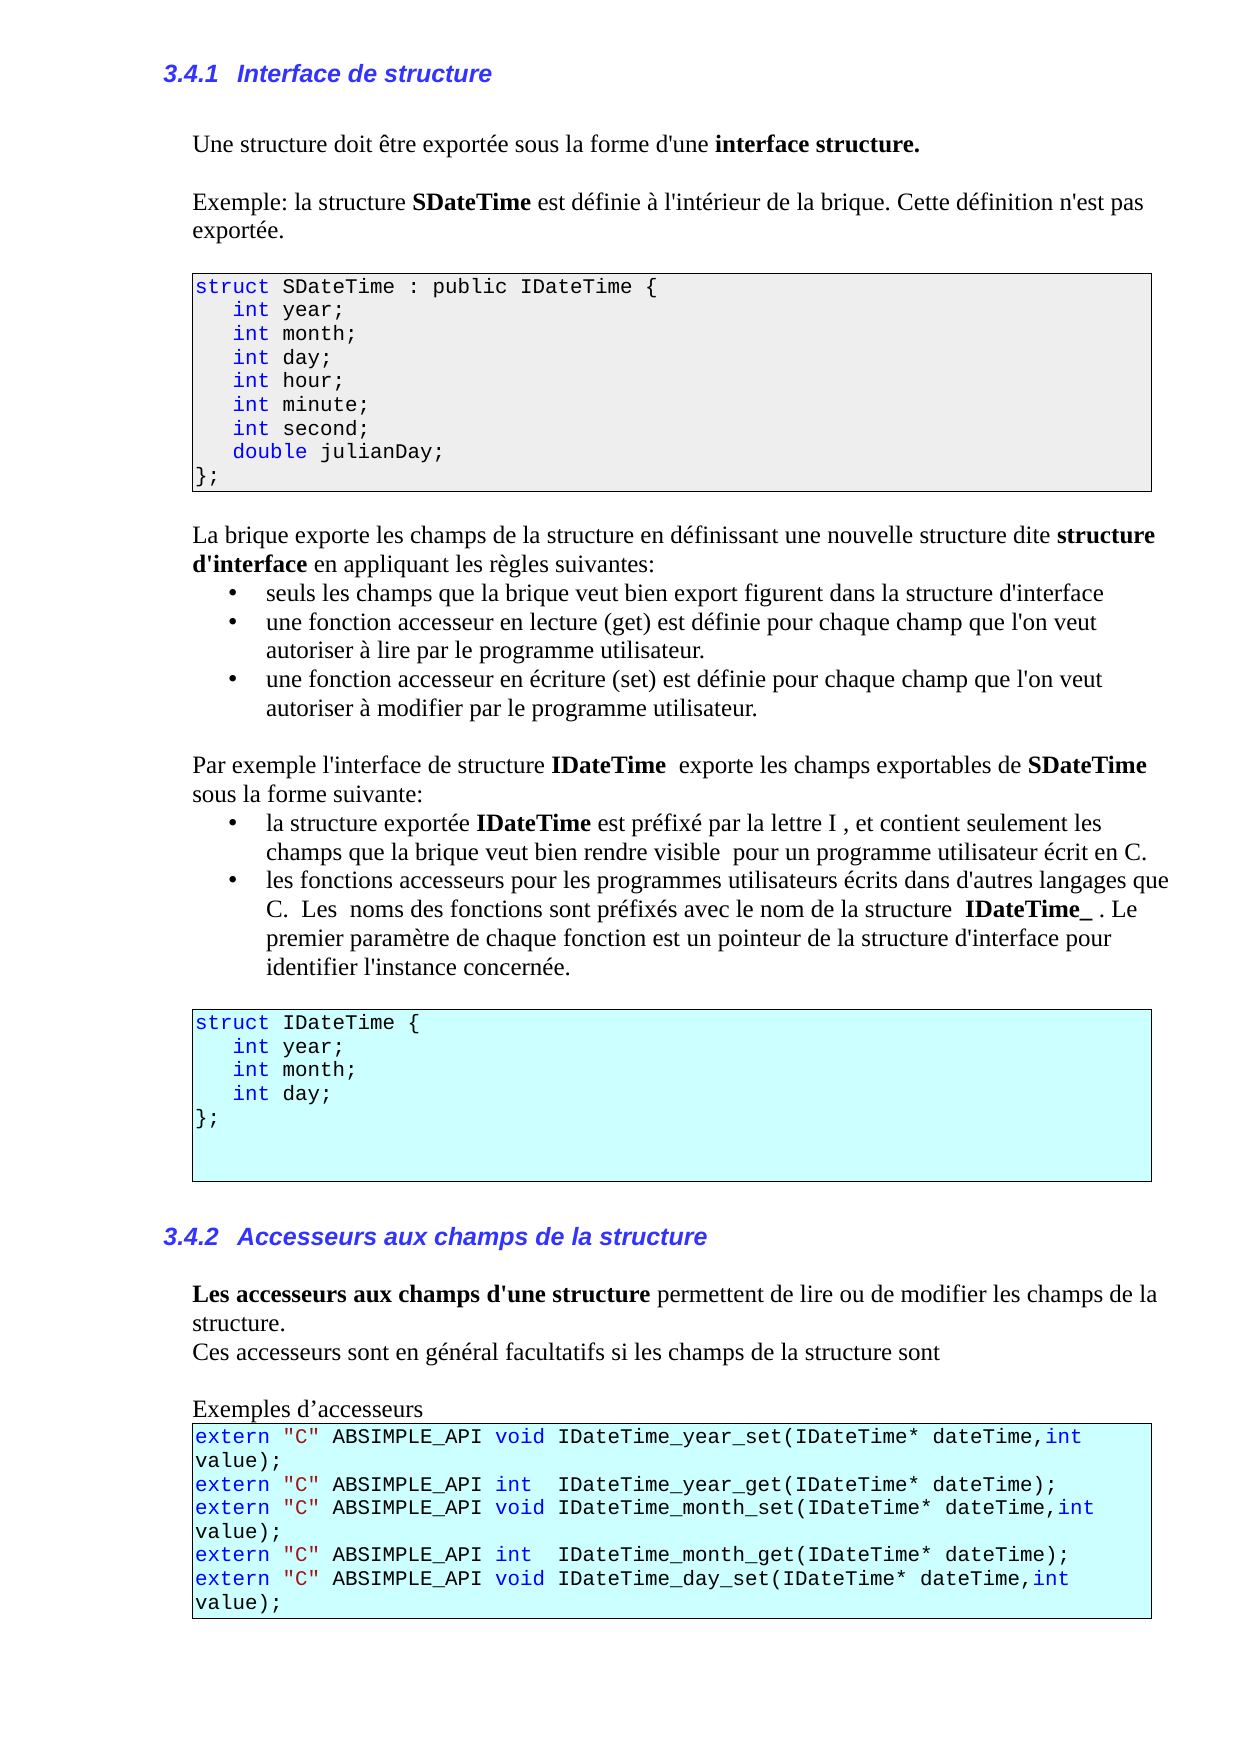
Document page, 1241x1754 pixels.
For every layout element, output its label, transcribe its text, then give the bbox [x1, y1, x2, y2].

text int day; [193, 1080, 1151, 1104]
text Les accesseurs aux champs d'une structure permettent de lire ou de modifier les champs de la structure. [192, 1279, 1181, 1337]
text Exemples d’accesseurs [192, 1394, 1181, 1423]
text int second; [193, 415, 1151, 438]
text int minute; [193, 391, 1151, 415]
text extern "C" ABSIMPLE_API void IDateTime_day_set(IDateTime* dateTime,int value); [193, 1565, 1151, 1618]
text extern "C" ABSIMPLE_API void IDateTime_year_set(IDateTime* dateTime,int value); [193, 1424, 1151, 1471]
text int year; [193, 296, 1151, 320]
text extern "C" ABSIMPLE_API int IDateTime_month_get(IDateTime* dateTime); [193, 1541, 1151, 1565]
text Une structure doit être exportée sous la forme d'une interface structure. [192, 129, 1181, 158]
list une fonction accesseur en écriture (set) est définie pour chaque champ que l'on veut autoriser à modifier par le programme utilisateur. [228, 664, 1181, 722]
subtitle Interface de structure [163, 59, 1181, 88]
text }; [193, 1104, 1151, 1127]
text double julianDay; [193, 438, 1151, 462]
list une fonction accesseur en lecture (get) est définie pour chaque champ que l'on veut autoriser à lire par le programme utilisateur. [228, 607, 1181, 664]
text struct SDateTime : public IDateTime { [193, 274, 1151, 296]
text Exemple: la structure SDateTime est définie à l'intérieur de la brique. Cette définition n'est pas exportée. [192, 187, 1181, 244]
text Par exemple l'interface de structure IDateTime exporte les champs exportables de SDateTime sous la forme suivante: [192, 750, 1181, 808]
text int hour; [193, 367, 1151, 391]
list les fonctions accesseurs pour les programmes utilisateurs écrits dans d'autres langages que C. Les noms des fonctions sont préfixés avec le nom de la structure IDateTime_ . Le premier paramètre de chaque fonction est un pointeur de la structure d'interface pour identifier l'instance concernée. [228, 865, 1181, 980]
text int month; [193, 320, 1151, 344]
text La brique exporte les champs de la structure en définissant une nouvelle structure dite structure d'interface en appliquant les règles suivantes: [192, 520, 1181, 578]
text int day; [193, 344, 1151, 367]
text }; [193, 462, 1151, 491]
text int year; [193, 1033, 1151, 1056]
list la structure exportée IDateTime est préfixé par la lettre I , et contient seulement les champs que la brique veut bien rendre visible pour un programme utilisateur écrit en C. [228, 808, 1181, 865]
text extern "C" ABSIMPLE_API void IDateTime_month_set(IDateTime* dateTime,int value); [193, 1494, 1151, 1541]
text Ces accesseurs sont en général facultatifs si les champs de la structure sont [192, 1337, 1181, 1366]
text struct IDateTime { [193, 1010, 1151, 1033]
text int month; [193, 1056, 1151, 1080]
text extern "C" ABSIMPLE_API int IDateTime_year_get(IDateTime* dateTime); [193, 1471, 1151, 1494]
list seuls les champs que la brique veut bien export figurent dans la structure d'interface [228, 578, 1181, 607]
subtitle Accesseurs aux champs de la structure [163, 1222, 1181, 1251]
